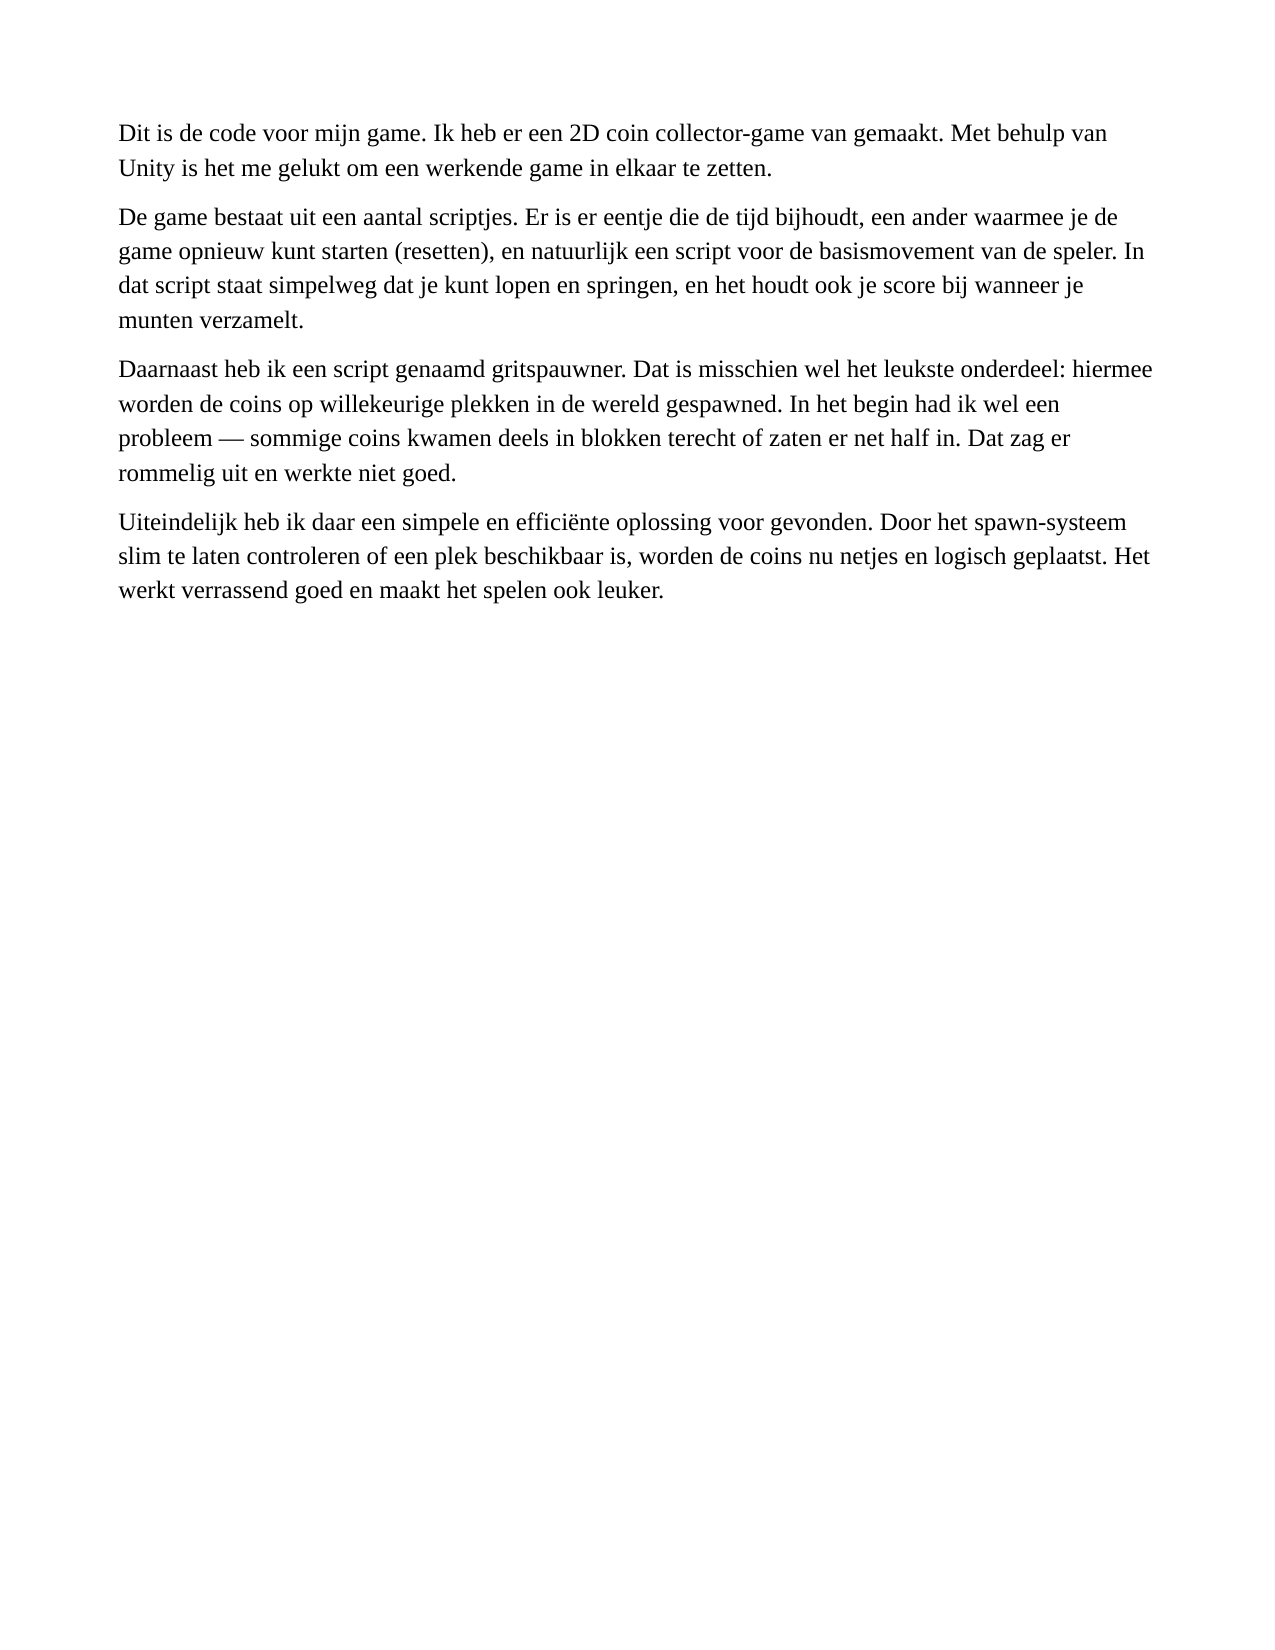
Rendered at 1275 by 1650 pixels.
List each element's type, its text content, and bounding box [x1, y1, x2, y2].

text Dit is de code voor mijn game. Ik heb er een 2D coin collector-game van gemaakt. Met behulp van Unity is het me gelukt om een werkende game in elkaar te zetten. [118, 118, 1157, 181]
text Daarnaast heb ik een script genaamd gritspauwner. Dat is misschien wel het leukste onderdeel: hiermee worden de coins op willekeurige plekken in de wereld gespawned. In het begin had ik wel een probleem — sommige coins kwamen deels in blokken terecht of zaten er net half in. Dat zag er rommelig uit en werkte niet goed. [118, 354, 1157, 486]
text Uiteindelijk heb ik daar een simpele en efficiënte oplossing voor gevonden. Door het spawn-systeem slim te laten controleren of een plek beschikbaar is, worden de coins nu netjes en logisch geplaatst. Het werkt verrassend goed en maakt het spelen ook leuker. [118, 507, 1157, 604]
text De game bestaat uit een aantal scriptjes. Er is er eentje die de tijd bijhoudt, een ander waarmee je de game opnieuw kunt starten (resetten), en natuurlijk een script voor de basismovement van de speler. In dat script staat simpelweg dat je kunt lopen en springen, en het houdt ook je score bij wanneer je munten verzamelt. [118, 202, 1157, 334]
